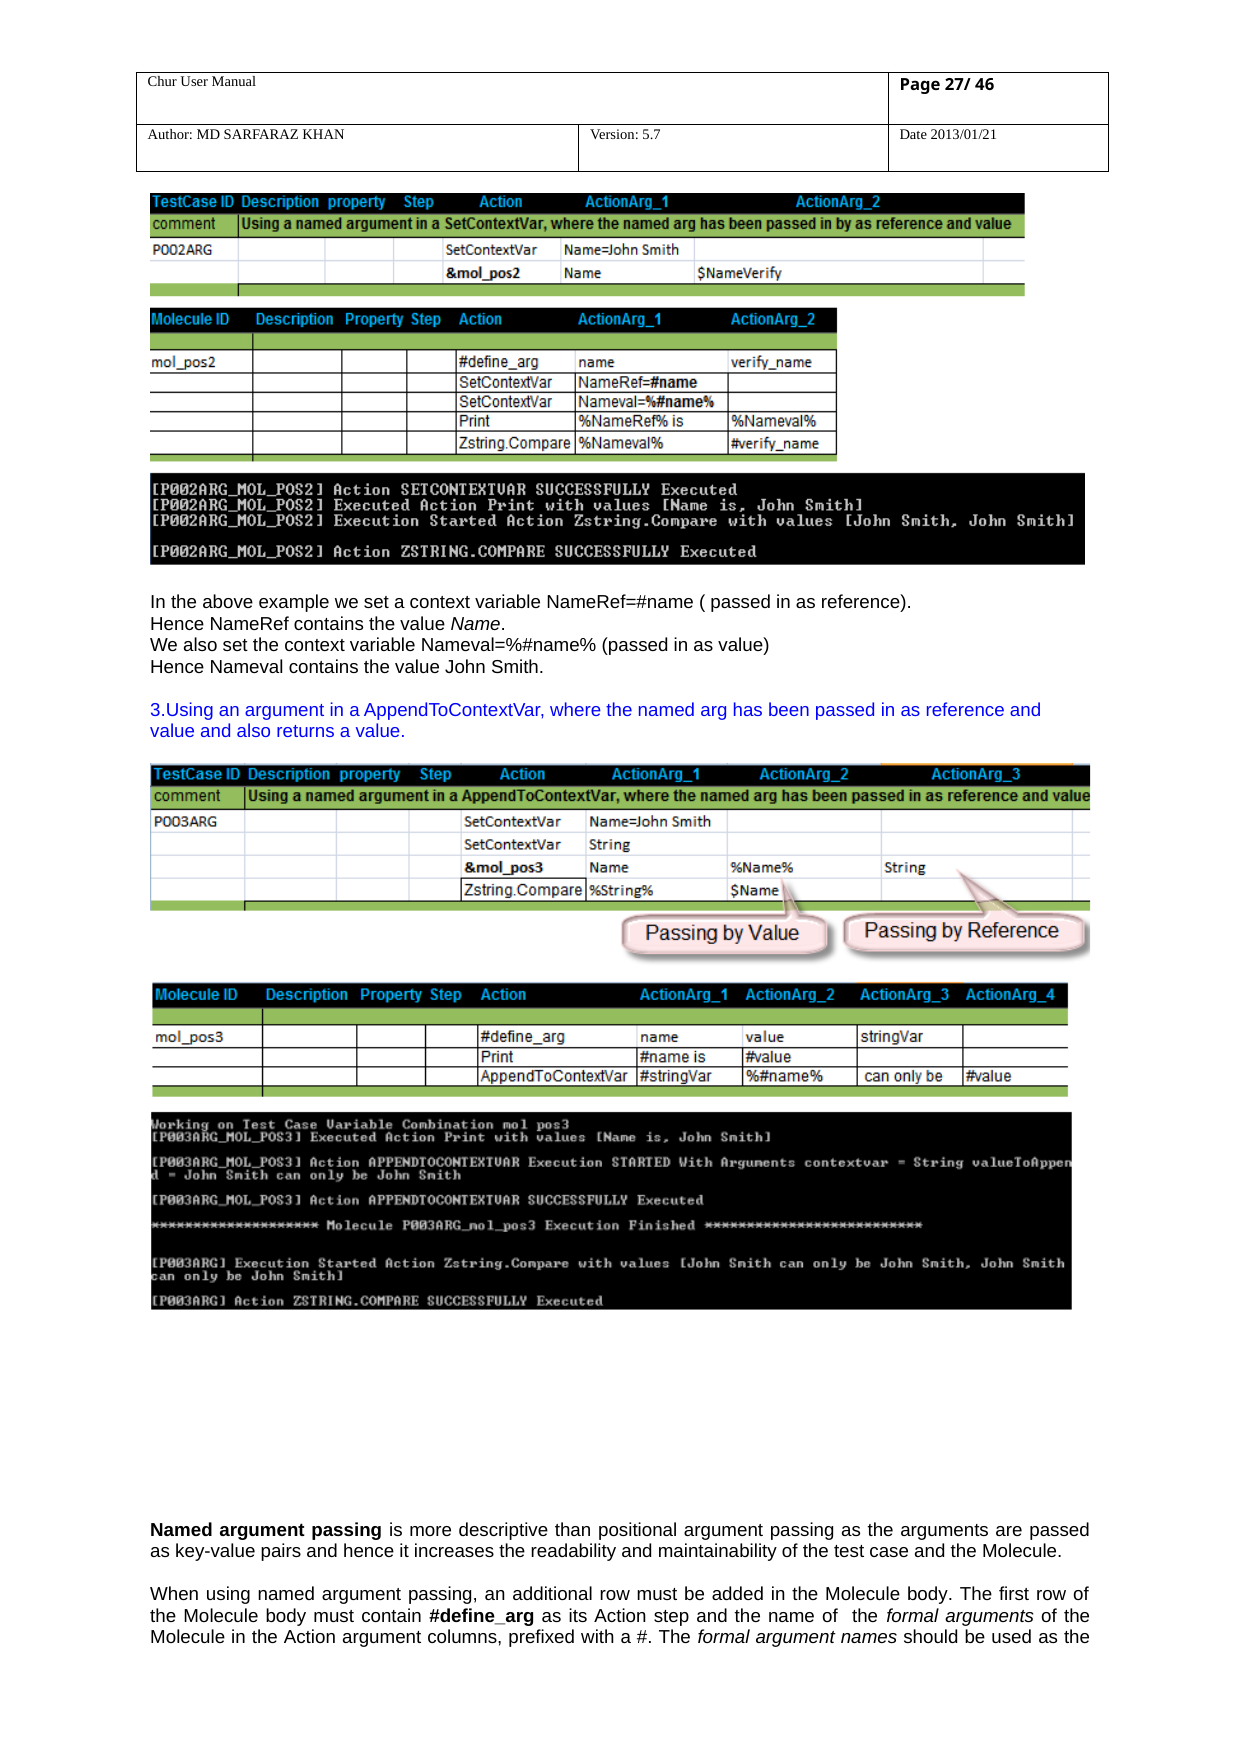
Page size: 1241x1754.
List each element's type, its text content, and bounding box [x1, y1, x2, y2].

text Hence Nameval contains the value John Smith. [150, 656, 1090, 677]
picture [150, 193, 1085, 570]
text 3.Using an argument in a AppendToContextVar, where the named arg has been passed in as reference and value and also returns a value. [150, 699, 1090, 742]
picture [150, 763, 1091, 1325]
text Named argument passing is more descriptive than positional argument passing as the arguments are passed as key-value pairs and hence it increases the readability and maintainability of the test case and the Molecule. [150, 1518, 1090, 1562]
text In the above example we set a context variable NameRef=#name ( passed in as reference). [150, 591, 1090, 612]
text Hence NameRef contains the value Name. [150, 612, 1090, 634]
text We also set the context variable Nameval=%#name% (passed in as value) [150, 634, 1090, 656]
text When using named argument passing, an additional row must be added in the Molecule body. The first row of the Molecule body must contain #define_arg as its Action step and the name of the formal arguments of the Molecule in the Action argument columns, prefixed with a #. The formal argument names should be used as the [150, 1583, 1090, 1648]
